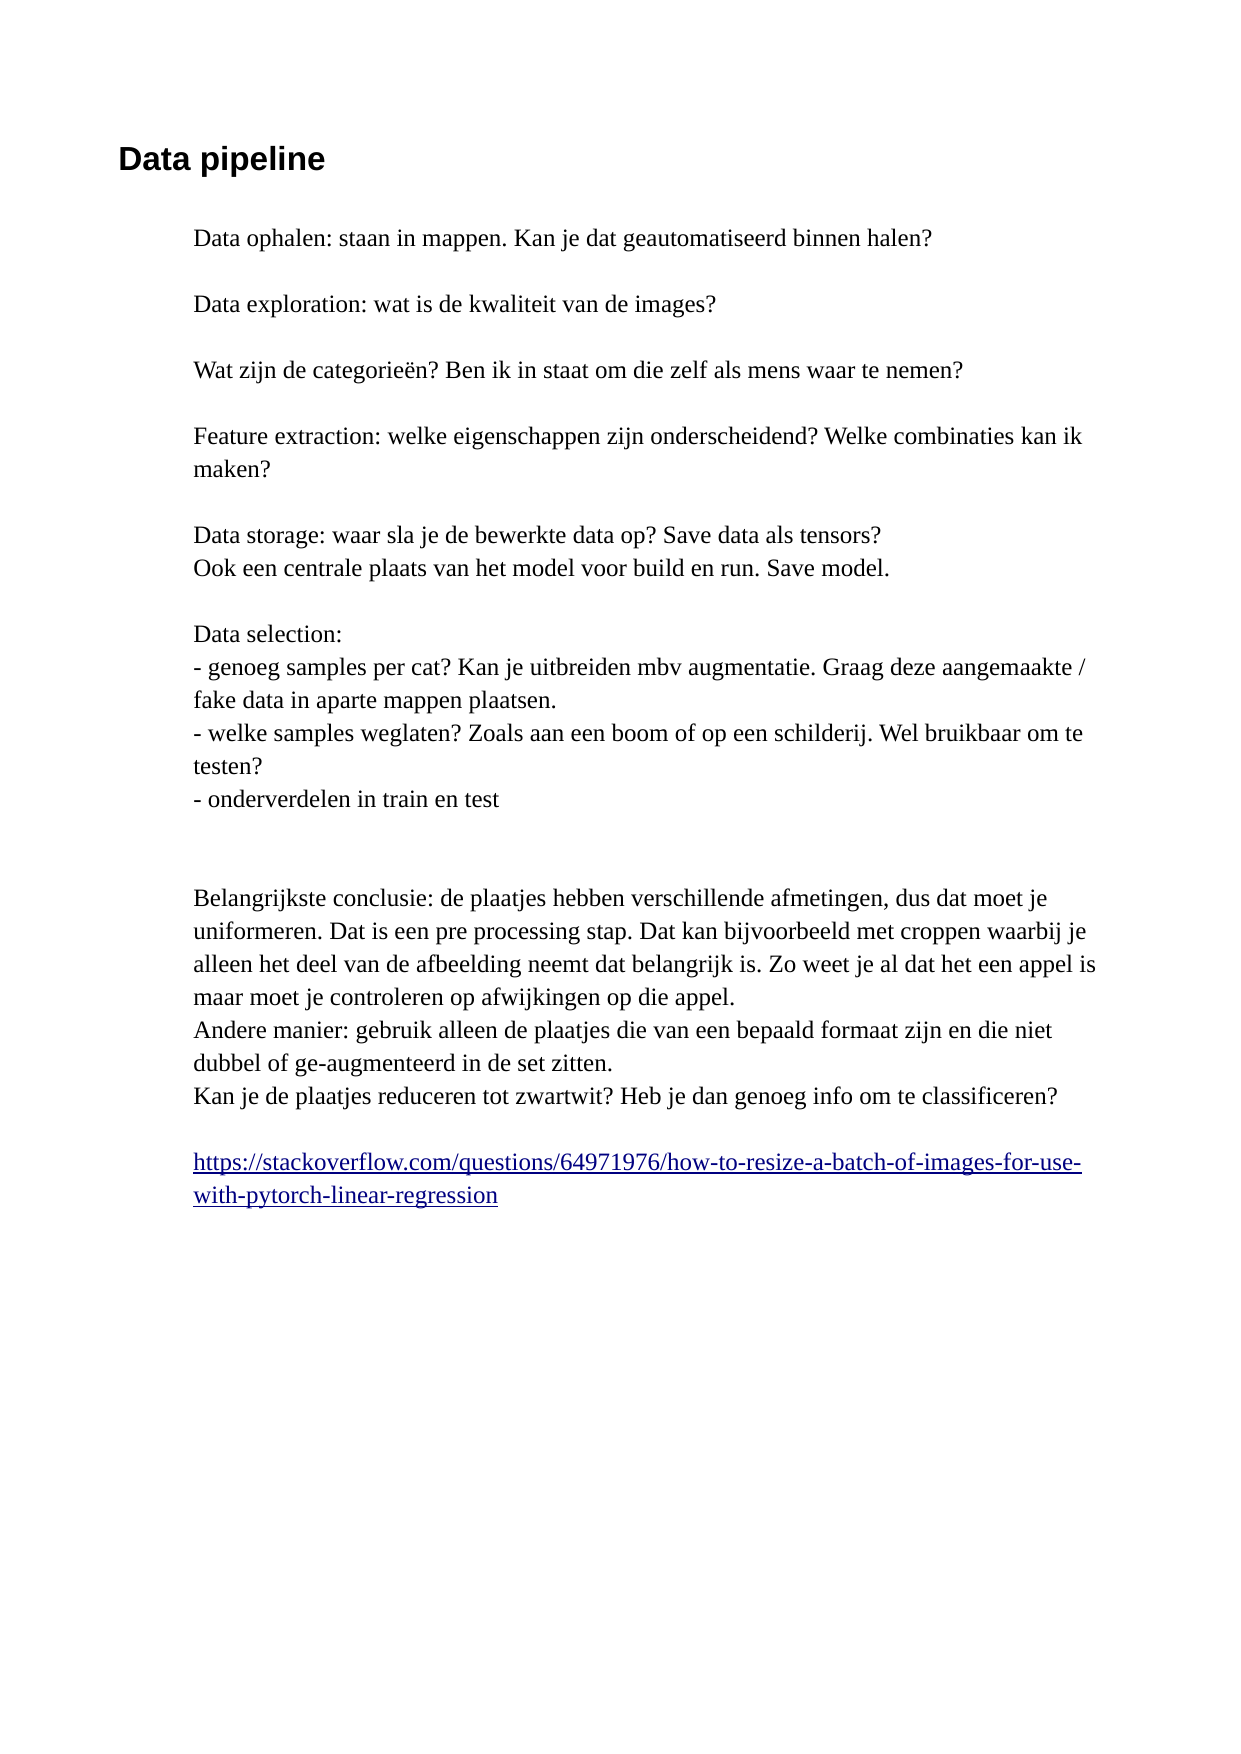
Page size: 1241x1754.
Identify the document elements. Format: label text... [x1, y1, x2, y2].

list Ook een centrale plaats van het model voor build en run. Save model. [193, 553, 1122, 582]
list Wat zijn de categorieën? Ben ik in staat om die zelf als mens waar te nemen? [193, 355, 1122, 384]
list Data ophalen: staan in mappen. Kan je dat geautomatiseerd binnen halen? [193, 223, 1122, 252]
list https://stackoverflow.com/questions/64971976/how-to-resize-a-batch-of-images-for-use-with-pytorch-linear-regression [193, 1147, 1122, 1209]
list - welke samples weglaten? Zoals aan een boom of op een schilderij. Wel bruikbaar om te testen? [193, 718, 1122, 780]
list Kan je de plaatjes reduceren tot zwartwit? Heb je dan genoeg info om te classificeren? [193, 1081, 1122, 1110]
list Belangrijkste conclusie: de plaatjes hebben verschillende afmetingen, dus dat moet je uniformeren. Dat is een pre processing stap. Dat kan bijvoorbeeld met croppen waarbij je alleen het deel van de afbeelding neemt dat belangrijk is. Zo weet je al dat het een appel is maar moet je controleren op afwijkingen op die appel. [193, 883, 1122, 1011]
list Data storage: waar sla je de bewerkte data op? Save data als tensors? [193, 520, 1122, 549]
list - onderverdelen in train en test [193, 784, 1122, 813]
list Data exploration: wat is de kwaliteit van de images? [193, 289, 1122, 318]
list - genoeg samples per cat? Kan je uitbreiden mbv augmentatie. Graag deze aangemaakte / fake data in aparte mappen plaatsen. [193, 652, 1122, 714]
list Andere manier: gebruik alleen de plaatjes die van een bepaald formaat zijn en die niet dubbel of ge-augmenteerd in de set zitten. [193, 1015, 1122, 1077]
subtitle Data pipeline [118, 139, 1122, 177]
list Data selection: [193, 619, 1122, 648]
list Feature extraction: welke eigenschappen zijn onderscheidend? Welke combinaties kan ik maken? [193, 421, 1122, 483]
